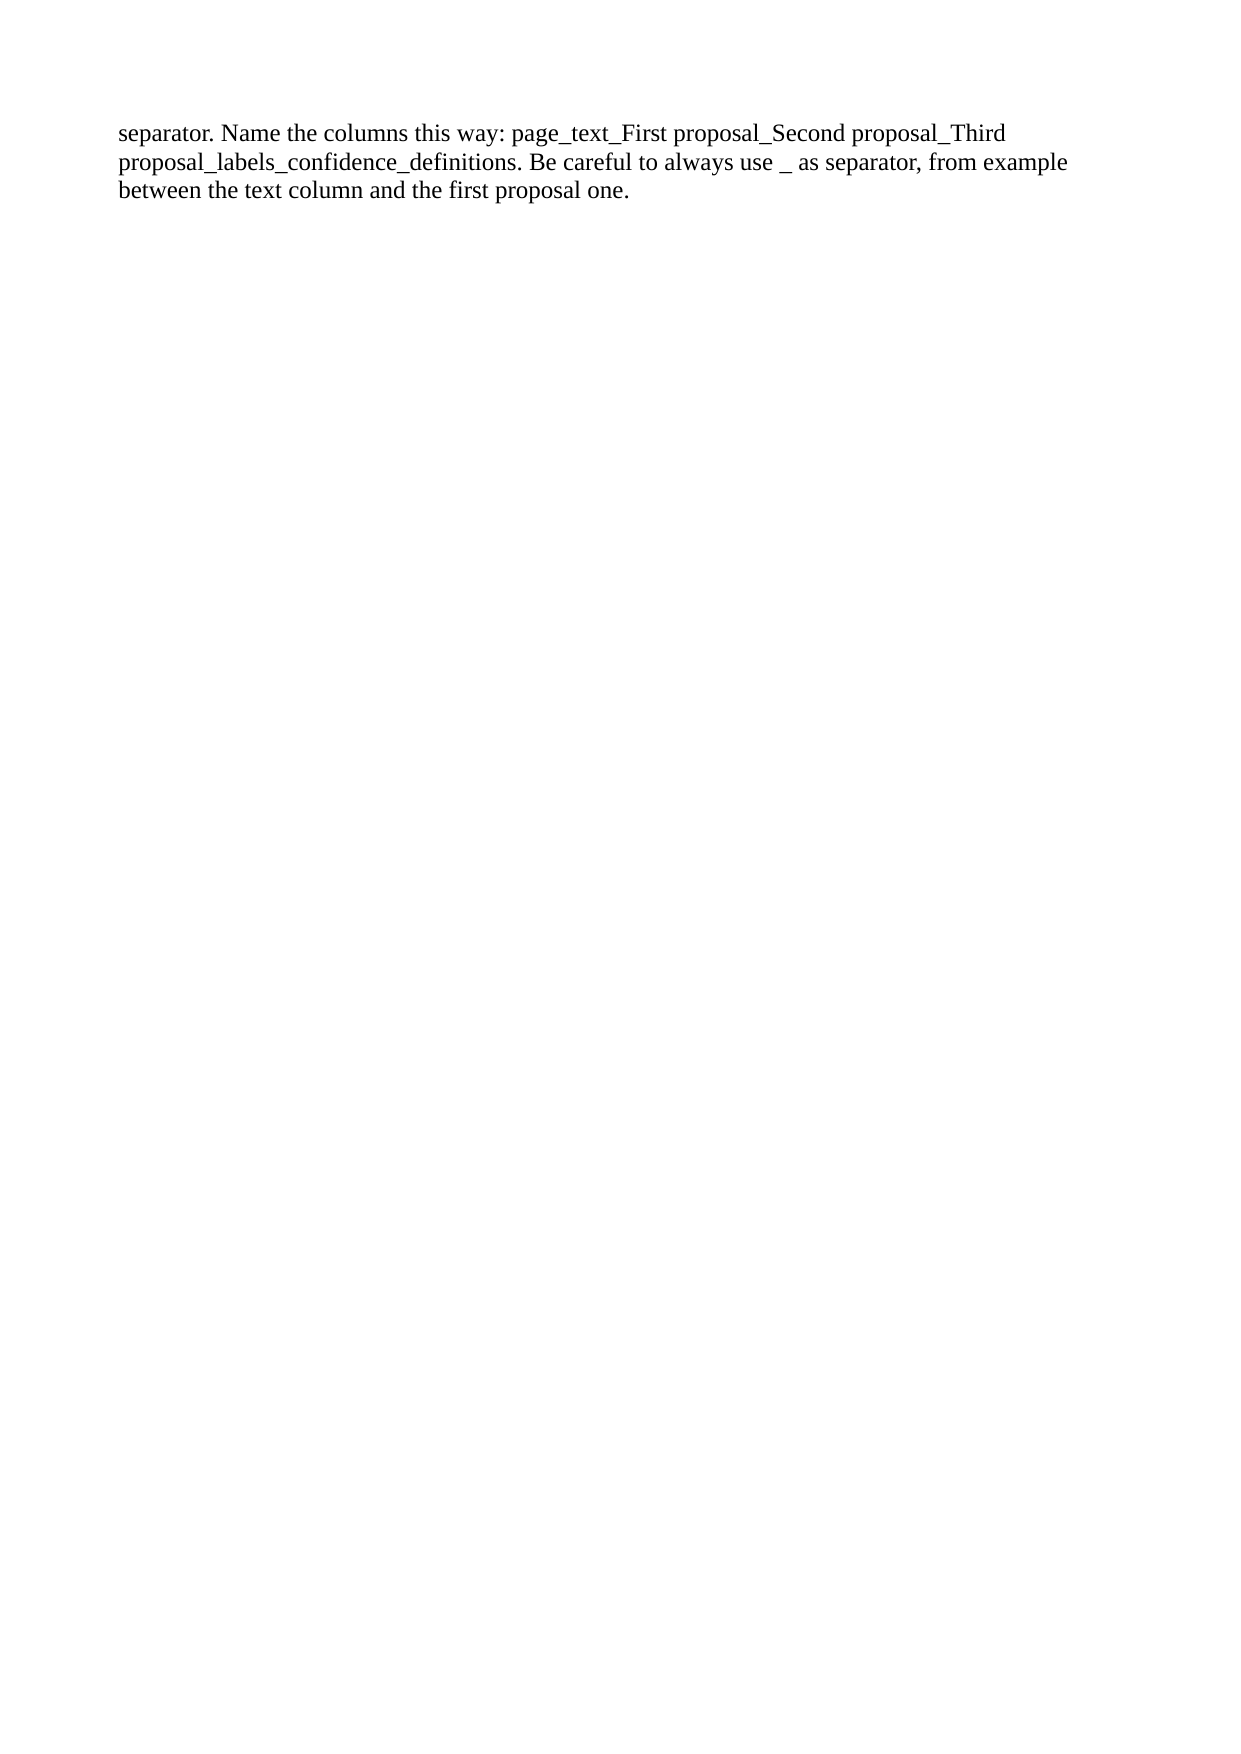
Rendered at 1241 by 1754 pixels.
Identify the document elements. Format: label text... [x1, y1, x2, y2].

text separator. Name the columns this way: page_text_First proposal_Second proposal_Third proposal_labels_confidence_definitions. Be careful to always use _ as separator, from example between the text column and the first proposal one. [118, 118, 1122, 204]
